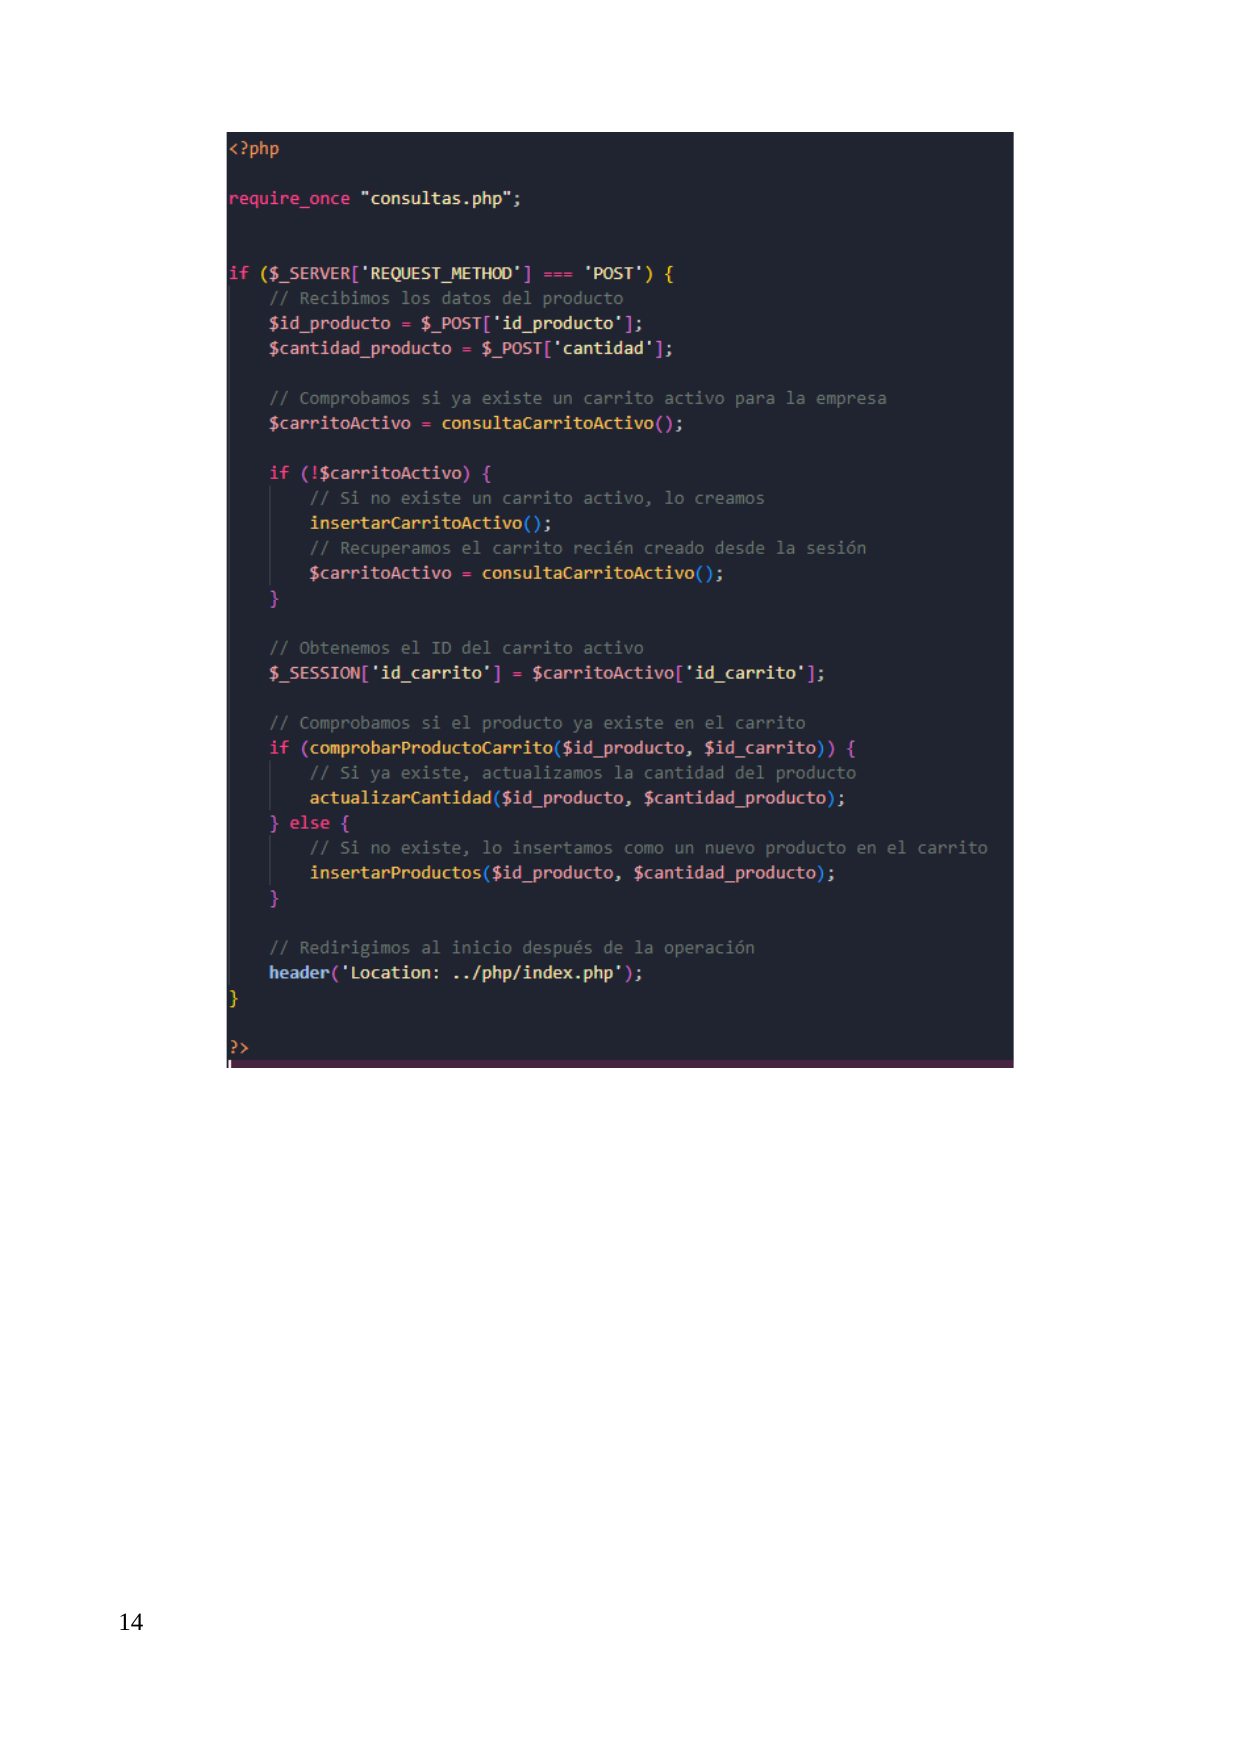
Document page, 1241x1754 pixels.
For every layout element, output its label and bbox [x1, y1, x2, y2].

picture [226, 132, 1014, 1068]
